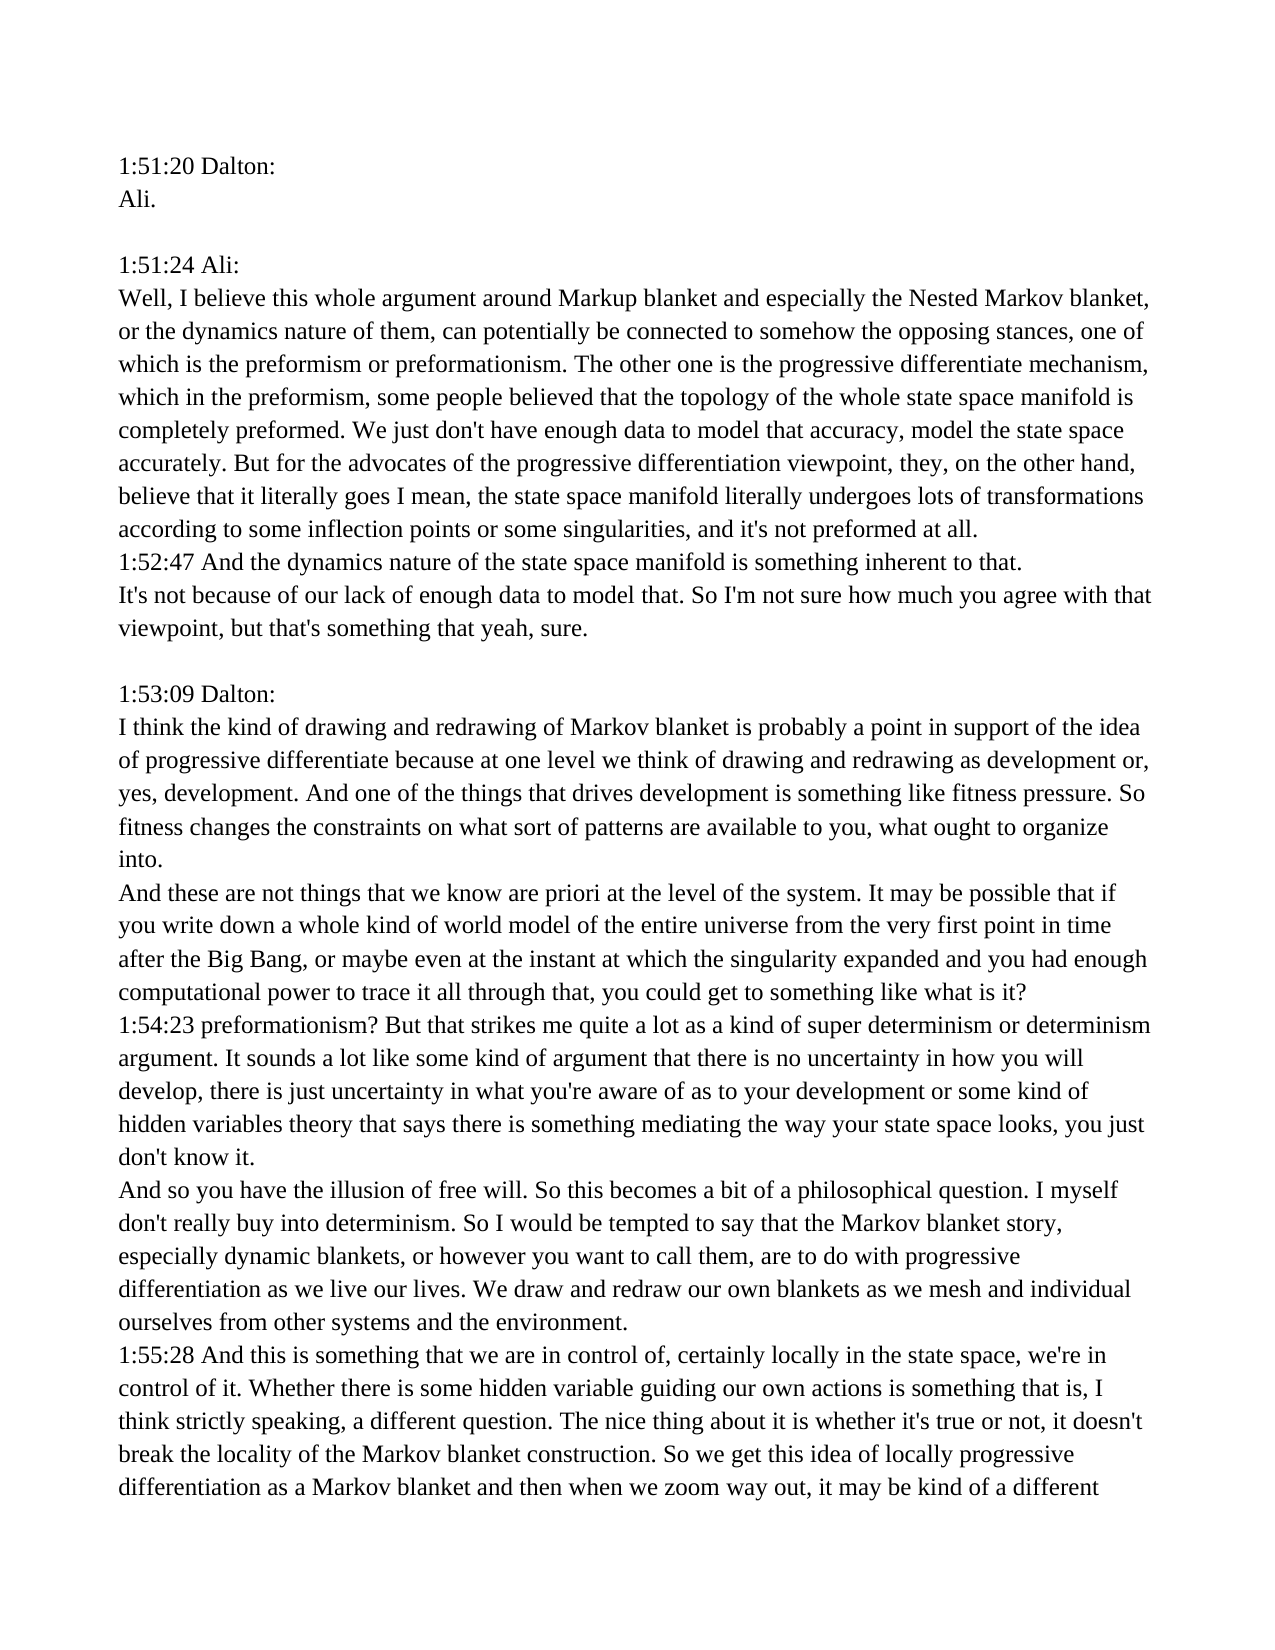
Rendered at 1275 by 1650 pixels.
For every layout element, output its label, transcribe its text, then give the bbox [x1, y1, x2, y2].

text 1:53:09 Dalton: [118, 679, 1157, 708]
text 1:52:47 And the dynamics nature of the state space manifold is something inherent to that. [118, 547, 1157, 576]
text I think the kind of drawing and redrawing of Markov blanket is probably a point in support of the idea of progressive differentiate because at one level we think of drawing and redrawing as development or, yes, development. And one of the things that drives development is something like fitness pressure. So fitness changes the constraints on what sort of patterns are available to you, what ought to organize into. [118, 712, 1157, 873]
text It's not because of our lack of enough data to model that. So I'm not sure how much you agree with that viewpoint, but that's something that yeah, sure. [118, 580, 1157, 642]
text Well, I believe this whole argument around Markup blanket and especially the Nested Markov blanket, or the dynamics nature of them, can potentially be connected to somehow the opposing stances, one of which is the preformism or preformationism. The other one is the progressive differentiate mechanism, which in the preformism, some people believed that the topology of the whole state space manifold is completely preformed. We just don't have enough data to model that accuracy, model the state space accurately. But for the advocates of the progressive differentiation viewpoint, they, on the other hand, believe that it literally goes I mean, the state space manifold literally undergoes lots of transformations according to some inflection points or some singularities, and it's not preformed at all. [118, 283, 1157, 543]
text And these are not things that we know are priori at the level of the system. It may be possible that if you write down a whole kind of world model of the entire universe from the very first point in time after the Big Bang, or maybe even at the instant at which the singularity expanded and you had enough computational power to trace it all through that, you could get to something like what is it? [118, 878, 1157, 1005]
text Ali. [118, 184, 1157, 213]
text 1:51:24 Ali: [118, 250, 1157, 279]
text 1:55:28 And this is something that we are in control of, certainly locally in the state space, we're in control of it. Whether there is some hidden variable guiding our own actions is something that is, I think strictly speaking, a different question. The nice thing about it is whether it's true or not, it doesn't break the locality of the Markov blanket construction. So we get this idea of locally progressive differentiation as a Markov blanket and then when we zoom way out, it may be kind of a different [118, 1340, 1157, 1501]
text And so you have the illusion of free will. So this becomes a bit of a philosophical question. I myself don't really buy into determinism. So I would be tempted to say that the Markov blanket story, especially dynamic blankets, or however you want to call them, are to do with progressive differentiation as we live our lives. We draw and redraw our own blankets as we mesh and individual ourselves from other systems and the environment. [118, 1175, 1157, 1336]
text 1:54:23 preformationism? But that strikes me quite a lot as a kind of super determinism or determinism argument. It sounds a lot like some kind of argument that there is no uncertainty in how you will develop, there is just uncertainty in what you're aware of as to your development or some kind of hidden variables theory that says there is something mediating the way your state space looks, you just don't know it. [118, 1010, 1157, 1171]
text 1:51:20 Dalton: [118, 151, 1157, 180]
